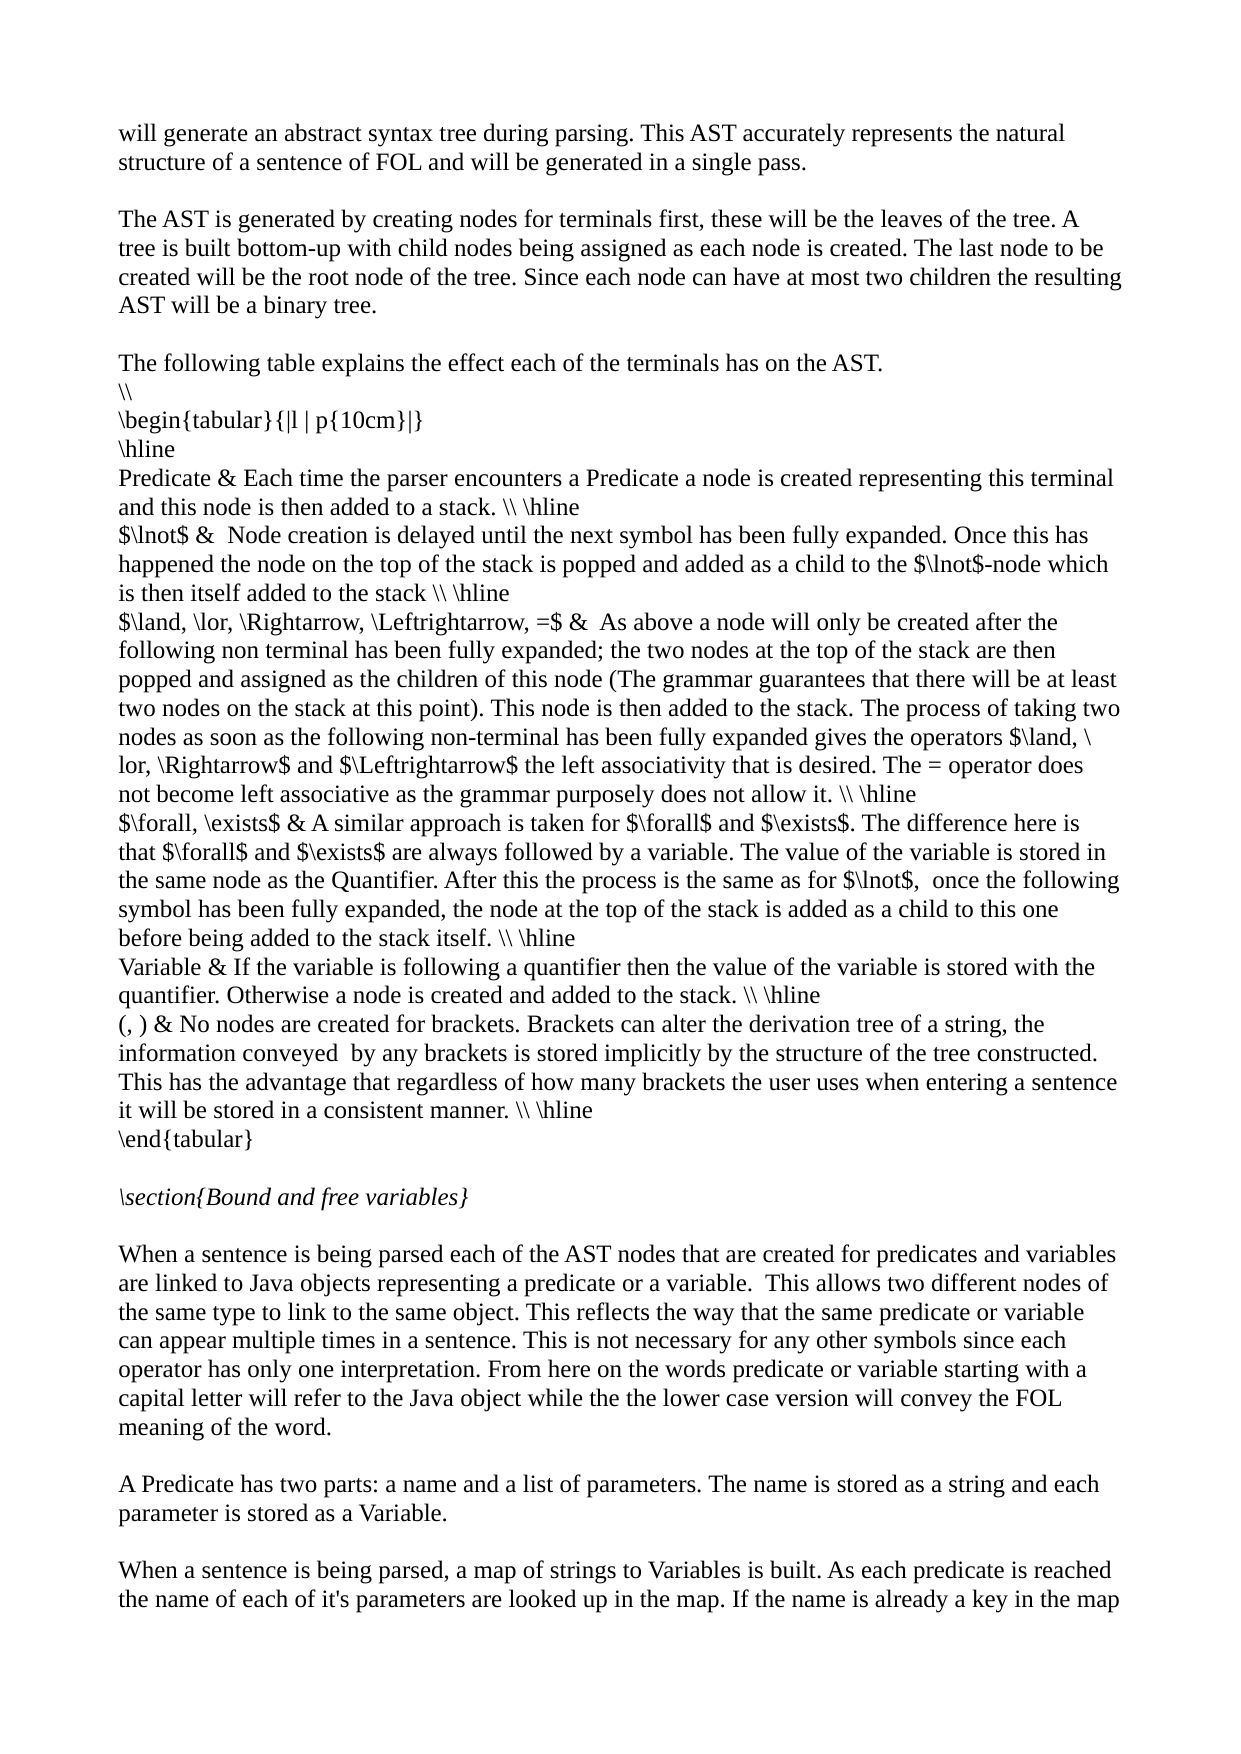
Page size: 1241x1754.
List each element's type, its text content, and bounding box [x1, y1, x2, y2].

text When a sentence is being parsed each of the AST nodes that are created for predicates and variables are linked to Java objects representing a predicate or a variable. This allows two different nodes of the same type to link to the same object. This reflects the way that the same predicate or variable can appear multiple times in a sentence. This is not necessary for any other symbols since each operator has only one interpretation. From here on the words predicate or variable starting with a capital letter will refer to the Java object while the the lower case version will convey the FOL meaning of the word. [118, 1239, 1122, 1441]
text A Predicate has two parts: a name and a list of parameters. The name is stored as a string and each parameter is stored as a Variable. [118, 1469, 1122, 1527]
text \section{Bound and free variables} [118, 1182, 1122, 1211]
text \end{tabular} [118, 1124, 1122, 1153]
text will generate an abstract syntax tree during parsing. This AST accurately represents the natural structure of a sentence of FOL and will be generated in a single pass. [118, 118, 1122, 176]
text Variable & If the variable is following a quantifier then the value of the variable is stored with the quantifier. Otherwise a node is created and added to the stack. \\ \hline [118, 952, 1122, 1009]
text \\ [118, 377, 1122, 406]
text The AST is generated by creating nodes for terminals first, these will be the leaves of the tree. A tree is built bottom-up with child nodes being assigned as each node is created. The last node to be created will be the root node of the tree. Since each node can have at most two children the resulting AST will be a binary tree. [118, 204, 1122, 319]
text $\land, \lor, \Rightarrow, \Leftrightarrow, =$ & As above a node will only be created after the following non terminal has been fully expanded; the two nodes at the top of the stack are then popped and assigned as the children of this node (The grammar guarantees that there will be at least two nodes on the stack at this point). This node is then added to the stack. The process of taking two nodes as soon as the following non-terminal has been fully expanded gives the operators $\land, \lor, \Rightarrow$ and $\Leftrightarrow$ the left associativity that is desired. The = operator does not become left associative as the grammar purposely does not allow it. \\ \hline [118, 607, 1122, 808]
text (, ) & No nodes are created for brackets. Brackets can alter the derivation tree of a string, the information conveyed by any brackets is stored implicitly by the structure of the tree constructed. This has the advantage that regardless of how many brackets the user uses when entering a sentence it will be stored in a consistent manner. \\ \hline [118, 1009, 1122, 1124]
text Predicate & Each time the parser encounters a Predicate a node is created representing this terminal and this node is then added to a stack. \\ \hline [118, 463, 1122, 521]
text When a sentence is being parsed, a map of strings to Variables is built. As each predicate is reached the name of each of it's parameters are looked up in the map. If the name is already a key in the map [118, 1556, 1122, 1613]
text The following table explains the effect each of the terminals has on the AST. [118, 348, 1122, 377]
text \begin{tabular}{|l | p{10cm}|} [118, 406, 1122, 434]
text $\forall, \exists$ & A similar approach is taken for $\forall$ and $\exists$. The difference here is that $\forall$ and $\exists$ are always followed by a variable. The value of the variable is stored in the same node as the Quantifier. After this the process is the same as for $\lnot$, once the following symbol has been fully expanded, the node at the top of the stack is added as a child to this one before being added to the stack itself. \\ \hline [118, 808, 1122, 952]
text $\lnot$ & Node creation is delayed until the next symbol has been fully expanded. Once this has happened the node on the top of the stack is popped and added as a child to the $\lnot$-node which is then itself added to the stack \\ \hline [118, 521, 1122, 607]
text \hline [118, 434, 1122, 463]
